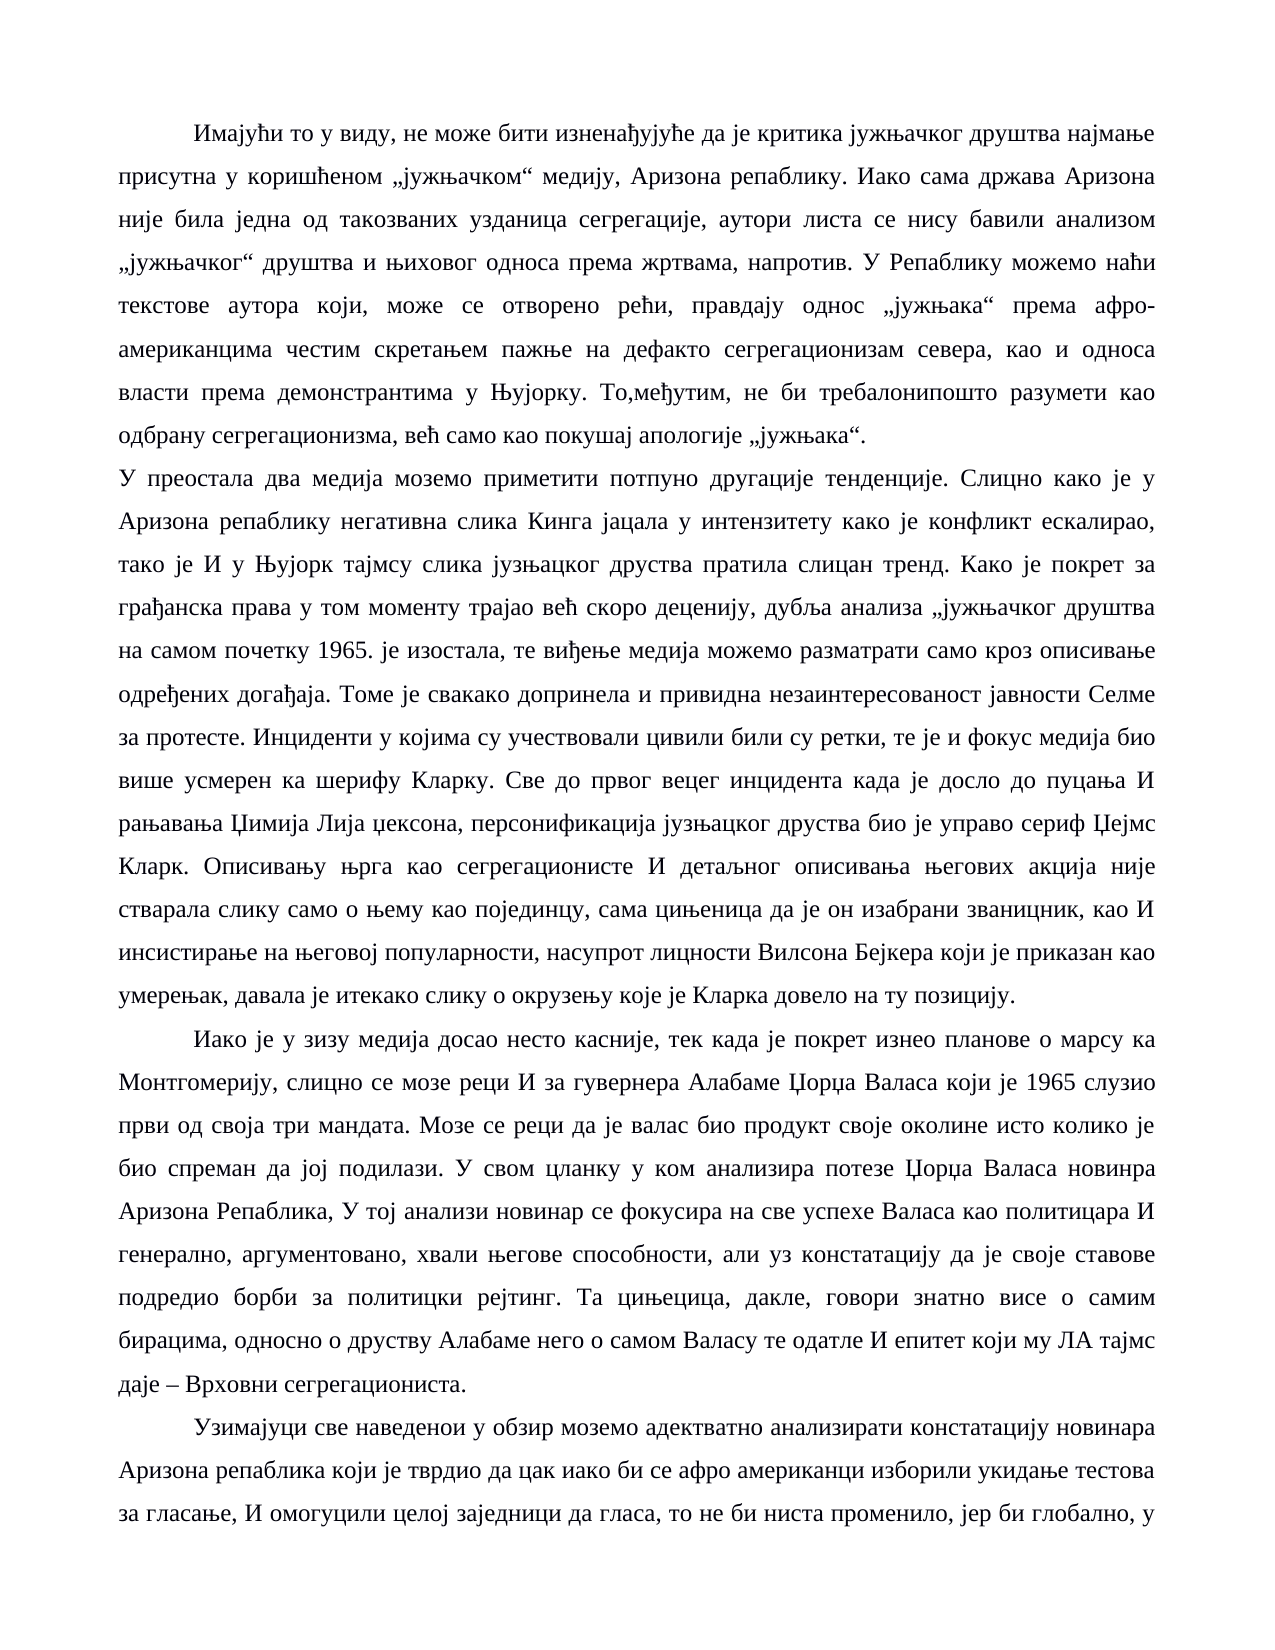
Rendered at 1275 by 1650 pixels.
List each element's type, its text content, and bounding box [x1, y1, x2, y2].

text Иако је у зизу медија досао несто касније, тек када је покрет изнео планове о марсу ка Монтгомерију, слицно се мозе реци И за гувернера Алабаме Џорџа Валаса који је 1965 слузио први од своја три мандата. Мозе се реци да је валас био продукт своје околине исто колико је био спреман да јој подилази. У свом цланку у ком анализира потезе Џорџа Валаса новинра Аризона Репаблика, У тој анализи новинар се фокусира на све успехе Валаса као политицара И генерално, аргументовано, хвали његове способности, али уз констатацију да је своје ставове подредио борби за политицки рејтинг. Та цињецица, дакле, говори знатно висе о самим бирацима, односно о друству Алабаме него о самом Валасу те одатле И епитет који му ЛА тајмс даје – Врховни сегрегациониста. [118, 1024, 1157, 1397]
text У преостала два медија моземо приметити потпуно другације тенденције. Слицно како је у Аризона репаблику негативна слика Кинга јацала у интензитету како је конфликт ескалирао, тако је И у Њујорк тајмсу слика јузњацког друства пратила слицан тренд. Како је покрет за грађанска права у том моменту трајао већ скоро деценију, дубља анализа „јужњачког друштва на самом почетку 1965. је изостала, те виђење медија можемо разматрати само кроз описивање одређених догађаја. Томе је свакако допринела и привидна незаинтересованост јавности Селме за протесте. Инциденти у којима су учествовали цивили били су ретки, те је и фокус медија био више усмерен ка шерифу Кларку. Све до првог вецег инцидента када је досло до пуцања И рањавања Џимија Лија џексона, персонификација јузњацког друства био је управо сериф Џејмс Кларк. Описивању њрга као сегрегационисте И детаљног описивања његових акција није стварала слику само о њему као појединцу, сама цињеница да је он изабрани званицник, као И инсистирање на његовој популарности, насупрот лицности Вилсона Бејкера који је приказан као умерењак, давала је итекако слику о окрузењу које је Кларка довело на ту позицију. [118, 463, 1157, 1009]
text Имајући то у виду, не може бити изненађујуће да је критика јужњачког друштва најмање присутна у коришћеном „јужњачком“ медију, Аризона репаблику. Иако сама држава Аризона није била једна од такозваних узданица сегрегације, аутори листа се нису бавили анализом „јужњачког“ друштва и њиховог односа према жртвама, напротив. У Репаблику можемо наћи текстове аутора који, може се отворено рећи, правдају однос „јужњака“ према афро-американцима честим скретањем пажње на дефакто сегрегационизам севера, као и односа власти према демонстрантима у Њујорку. То,међутим, не би требалонипошто разумети као одбрану сегрегационизма, већ само као покушај апологије „јужњака“. [118, 118, 1157, 449]
text Узимајуци све наведенои у обзир моземо адектватно анализирати констатацију новинара Аризона репаблика који је тврдио да цак иако би се афро американци изборили укидање тестова за гласање, И омогуцили целој заједници да гласа, то не би ниста променило, јер би глобално, у [118, 1412, 1157, 1527]
